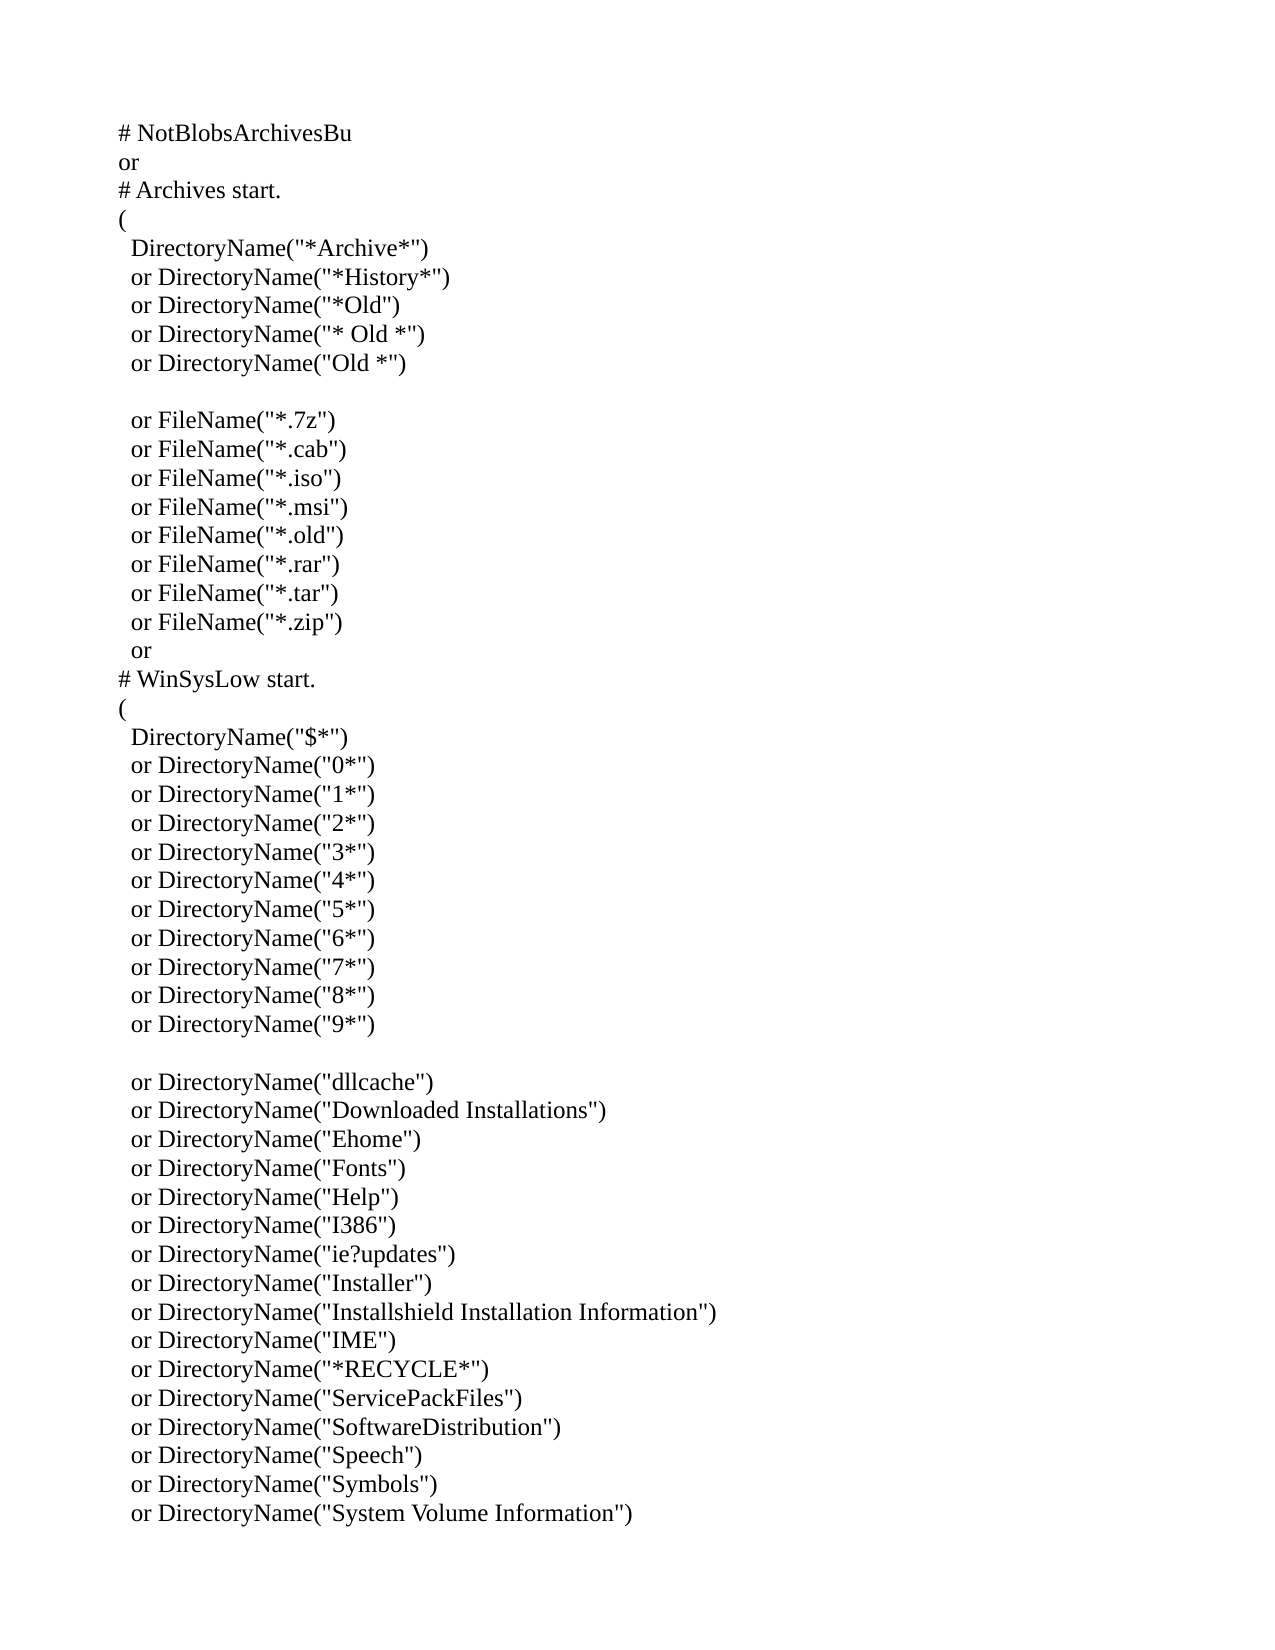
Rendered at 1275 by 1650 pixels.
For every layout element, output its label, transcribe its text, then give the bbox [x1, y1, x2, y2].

text or DirectoryName("I386") [118, 1211, 1157, 1239]
text or DirectoryName("5*") [118, 894, 1157, 923]
text or FileName("*.tar") [118, 578, 1157, 607]
text or DirectoryName("ServicePackFiles") [118, 1383, 1157, 1412]
text or DirectoryName("7*") [118, 952, 1157, 981]
text or DirectoryName("SoftwareDistribution") [118, 1412, 1157, 1441]
text DirectoryName("$*") [118, 722, 1157, 751]
text or DirectoryName("4*") [118, 866, 1157, 894]
text ( [118, 204, 1157, 233]
text or FileName("*.cab") [118, 434, 1157, 463]
text or DirectoryName("dllcache") [118, 1067, 1157, 1096]
text or DirectoryName("*History*") [118, 262, 1157, 291]
text or FileName("*.zip") [118, 607, 1157, 636]
text # NotBlobsArchivesBu [118, 118, 1157, 147]
text or [118, 636, 1157, 664]
text or FileName("*.rar") [118, 549, 1157, 578]
text # Archives start. [118, 176, 1157, 204]
text or DirectoryName("2*") [118, 808, 1157, 837]
text or DirectoryName("Installshield Installation Information") [118, 1297, 1157, 1326]
text or FileName("*.7z") [118, 406, 1157, 434]
text ( [118, 693, 1157, 722]
text or DirectoryName("3*") [118, 837, 1157, 866]
text or DirectoryName("Old *") [118, 348, 1157, 377]
text or DirectoryName("Ehome") [118, 1124, 1157, 1153]
text or DirectoryName("Downloaded Installations") [118, 1096, 1157, 1124]
text or [118, 147, 1157, 176]
text or DirectoryName("Speech") [118, 1441, 1157, 1469]
text or DirectoryName("*RECYCLE*") [118, 1354, 1157, 1383]
text or DirectoryName("Installer") [118, 1268, 1157, 1297]
text or DirectoryName("* Old *") [118, 319, 1157, 348]
text or DirectoryName("IME") [118, 1326, 1157, 1354]
text or FileName("*.msi") [118, 492, 1157, 521]
text or DirectoryName("1*") [118, 779, 1157, 808]
text DirectoryName("*Archive*") [118, 233, 1157, 262]
text or DirectoryName("9*") [118, 1009, 1157, 1038]
text or FileName("*.old") [118, 521, 1157, 549]
text or DirectoryName("6*") [118, 923, 1157, 952]
text or DirectoryName("0*") [118, 751, 1157, 779]
text or DirectoryName("Fonts") [118, 1153, 1157, 1182]
text or DirectoryName("8*") [118, 981, 1157, 1009]
text # WinSysLow start. [118, 664, 1157, 693]
text or FileName("*.iso") [118, 463, 1157, 492]
text or DirectoryName("Help") [118, 1182, 1157, 1211]
text or DirectoryName("System Volume Information") [118, 1498, 1157, 1527]
text or DirectoryName("ie?updates") [118, 1239, 1157, 1268]
text or DirectoryName("Symbols") [118, 1469, 1157, 1498]
text or DirectoryName("*Old") [118, 291, 1157, 319]
